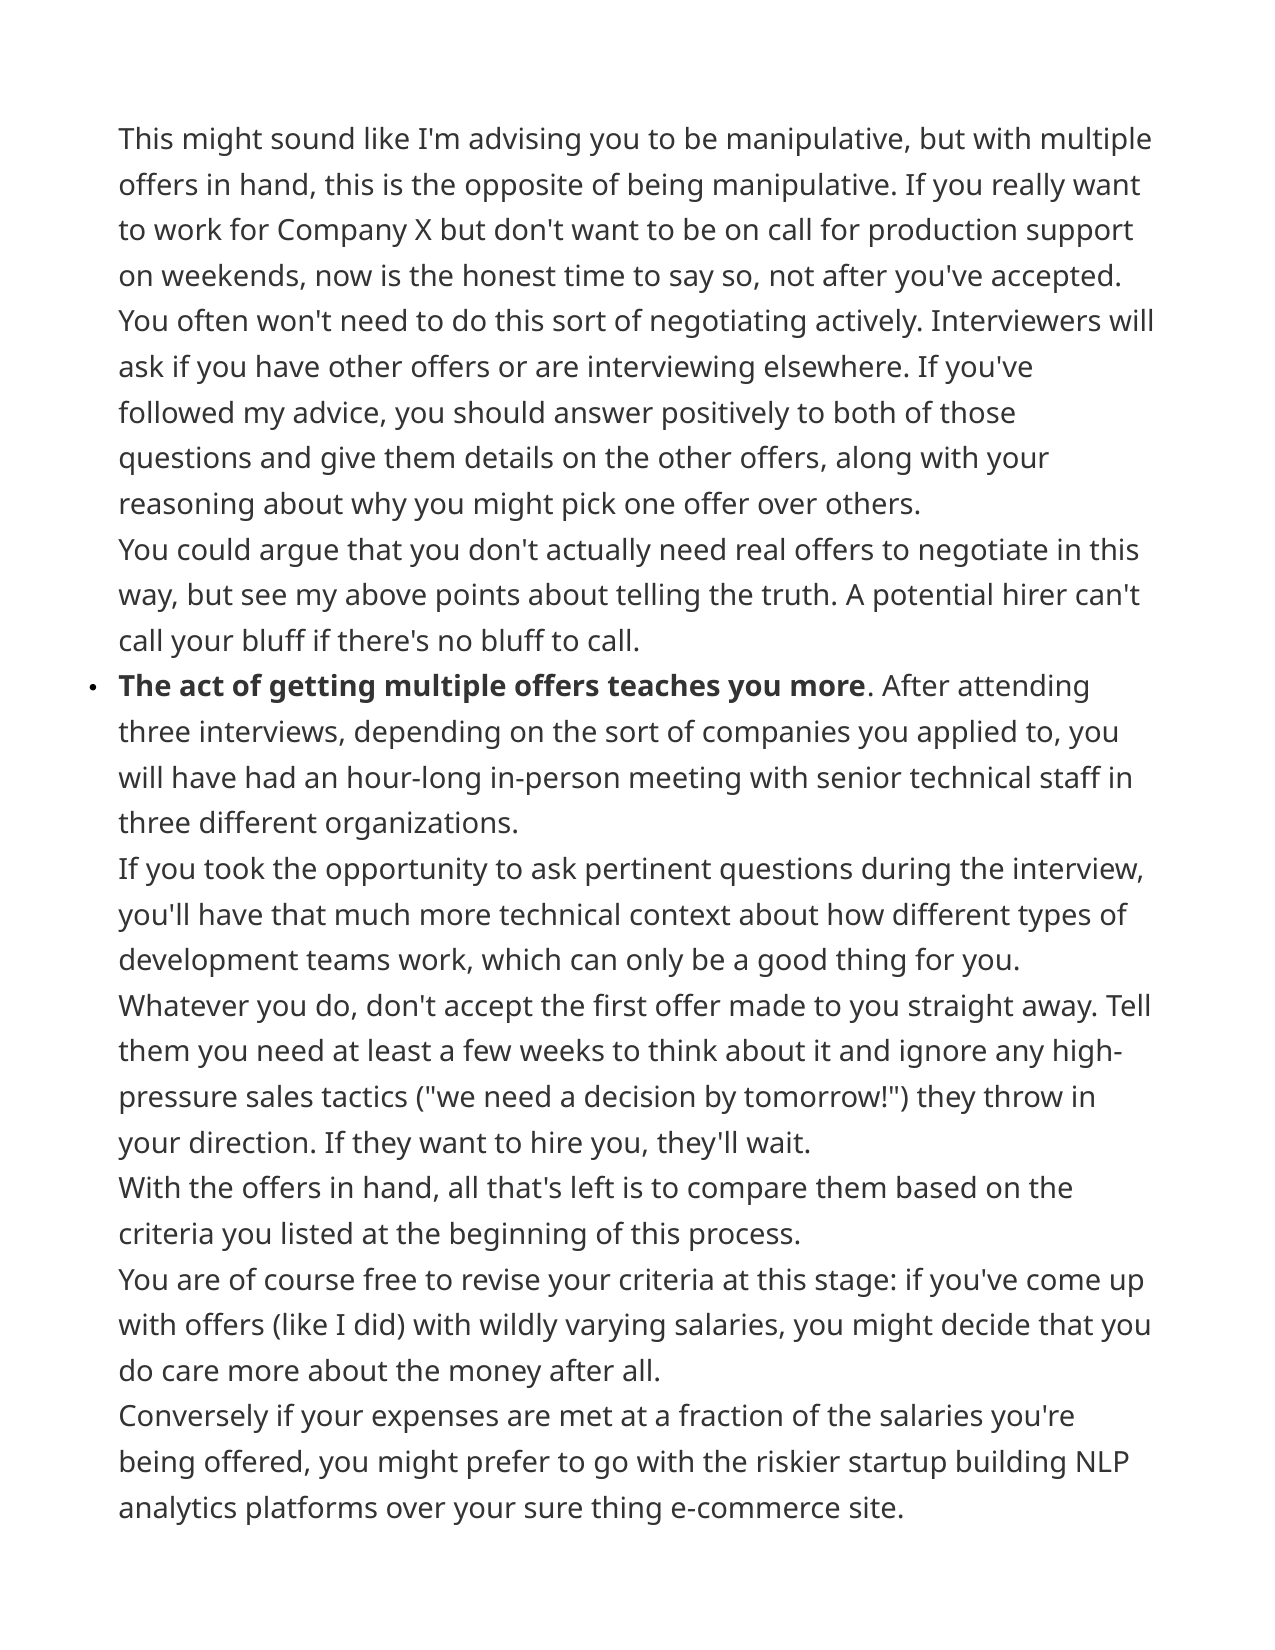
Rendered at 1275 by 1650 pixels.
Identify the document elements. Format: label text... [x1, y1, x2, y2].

text You are of course free to revise your criteria at this stage: if you've come up with offers (like I did) with wildly varying salaries, you might decide that you do care more about the money after all. [118, 1259, 1157, 1390]
text With the offers in hand, all that's left is to compare them based on the criteria you listed at the beginning of this process. [118, 1167, 1157, 1253]
text Conversely if your expenses are met at a fraction of the salaries you're being offered, you might prefer to go with the riskier startup building NLP analytics platforms over your sure thing e-commerce site. [118, 1396, 1157, 1527]
list You often won't need to do this sort of negotiating actively. Interviewers will ask if you have other offers or are interviewing elsewhere. If you've followed my advice, you should answer positively to both of those questions and give them details on the other offers, along with your reasoning about why you might pick one offer over others. [118, 301, 1157, 523]
text Whatever you do, don't accept the first offer made to you straight away. Tell them you need at least a few weeks to think about it and ignore any high-pressure sales tactics ("we need a decision by tomorrow!") they throw in your direction. If they want to hire you, they'll wait. [118, 985, 1157, 1162]
list This might sound like I'm advising you to be manipulative, but with multiple offers in hand, this is the opposite of being manipulative. If you really want to work for Company X but don't want to be on call for production support on weekends, now is the honest time to say so, not after you've accepted. [118, 118, 1157, 295]
list The act of getting multiple offers teaches you more. After attending three interviews, depending on the sort of companies you applied to, you will have had an hour-long in-person meeting with senior technical staff in three different organizations. [118, 666, 1157, 842]
list You could argue that you don't actually need real offers to negotiate in this way, but see my above points about telling the truth. A potential hirer can't call your bluff if there's no bluff to call. [118, 529, 1157, 660]
list If you took the opportunity to ask pertinent questions during the interview, you'll have that much more technical context about how different types of development teams work, which can only be a good thing for you. [118, 848, 1157, 979]
